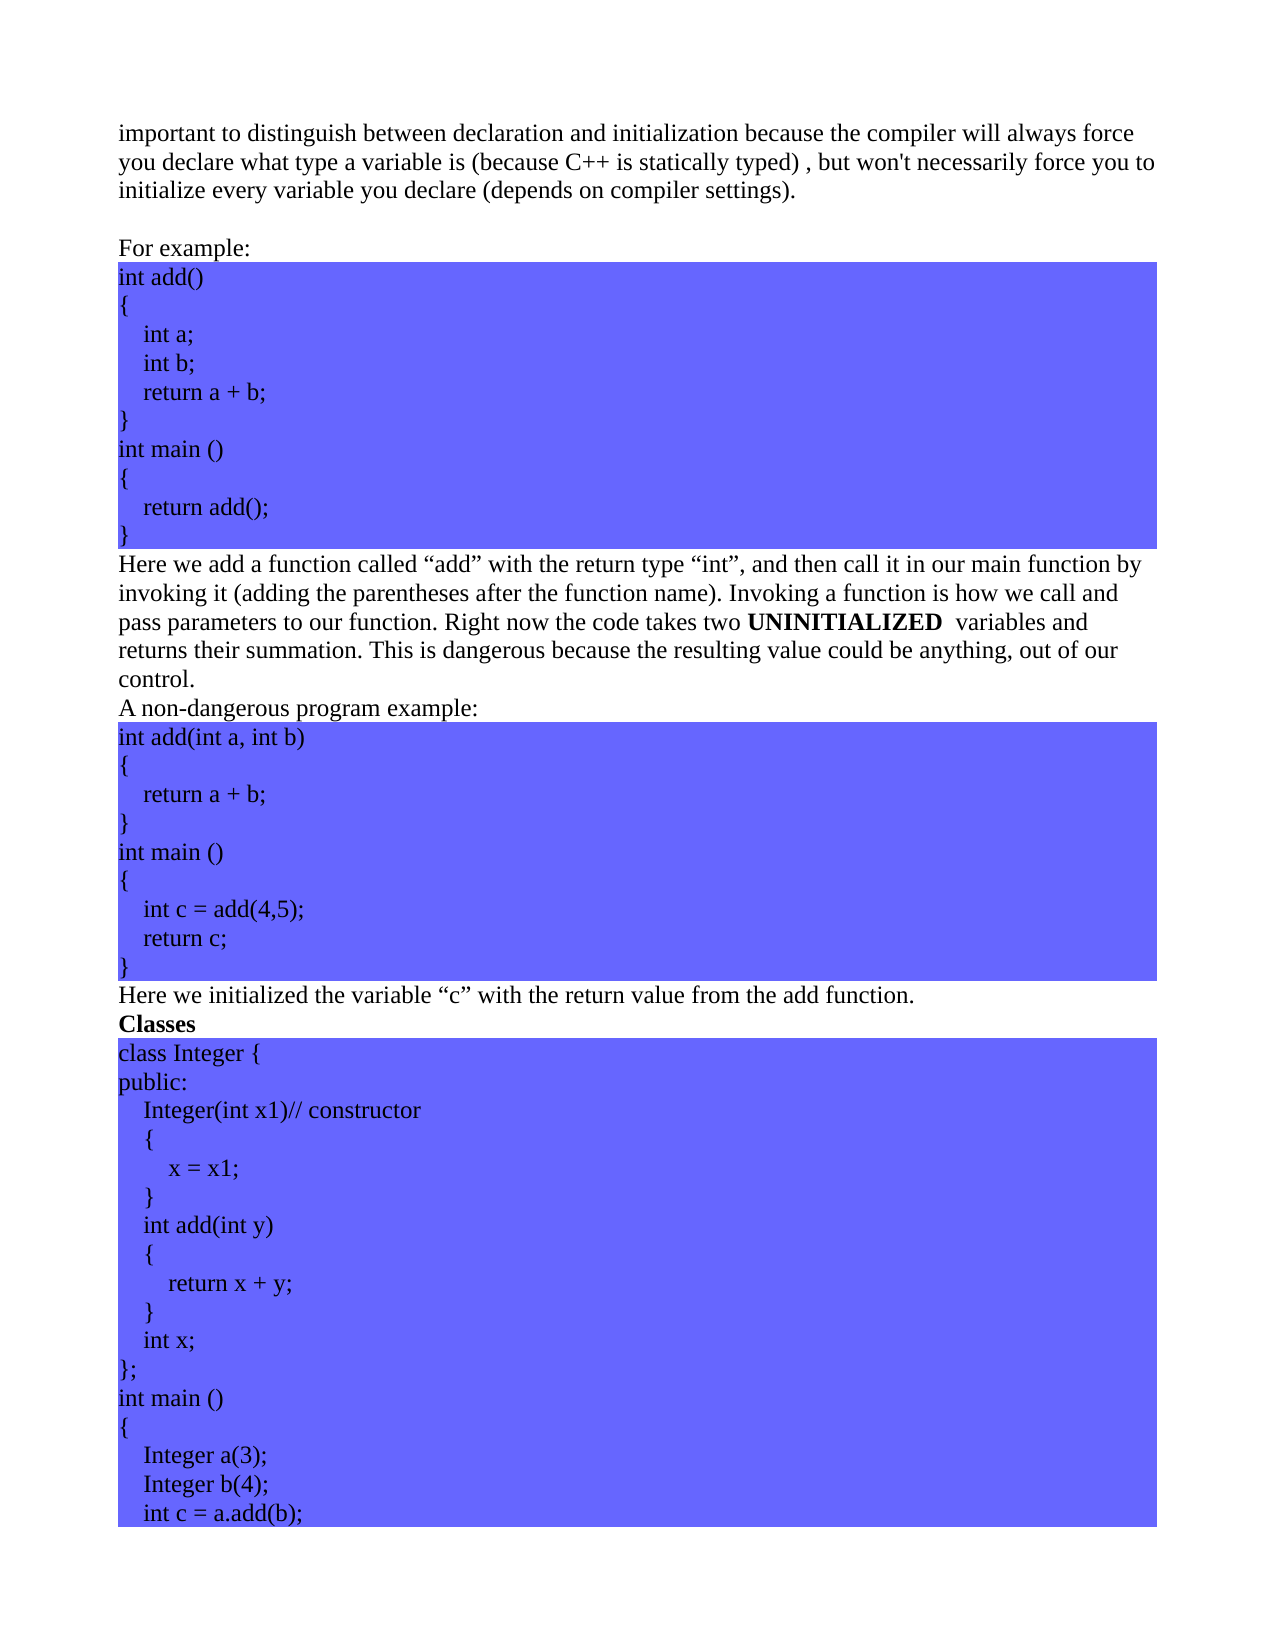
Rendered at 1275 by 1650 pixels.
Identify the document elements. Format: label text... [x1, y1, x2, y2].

text { [118, 1239, 1157, 1268]
text return add(); [118, 492, 1157, 521]
text Integer a(3); [118, 1441, 1157, 1469]
text } [118, 1182, 1157, 1211]
text return a + b; [118, 779, 1157, 808]
text int x; [118, 1326, 1157, 1354]
text { [118, 1124, 1157, 1153]
text Here we add a function called “add” with the return type “int”, and then call it in our main function by invoking it (adding the parentheses after the function name). Invoking a function is how we call and pass parameters to our function. Right now the code takes two UNINITIALIZED variables and returns their summation. This is dangerous because the resulting value could be anything, out of our control. [118, 549, 1157, 693]
text int add(int y) [118, 1211, 1157, 1239]
text return a + b; [118, 377, 1157, 406]
text class Integer { [118, 1038, 1157, 1067]
text Here we initialized the variable “c” with the return value from the add function. [118, 981, 1157, 1009]
text { [118, 291, 1157, 319]
text { [118, 866, 1157, 894]
text } [118, 521, 1157, 549]
text { [118, 463, 1157, 492]
text { [118, 1412, 1157, 1441]
text Integer b(4); [118, 1469, 1157, 1498]
text return c; [118, 923, 1157, 952]
text For example: [118, 233, 1157, 262]
text int b; [118, 348, 1157, 377]
text public: [118, 1067, 1157, 1096]
text }; [118, 1354, 1157, 1383]
text int add() [118, 262, 1157, 291]
text Classes [118, 1009, 1157, 1038]
text int add(int a, int b) [118, 722, 1157, 751]
text x = x1; [118, 1153, 1157, 1182]
text int main () [118, 1383, 1157, 1412]
text A non-dangerous program example: [118, 693, 1157, 722]
text Integer(int x1)// constructor [118, 1096, 1157, 1124]
text int main () [118, 837, 1157, 866]
text } [118, 952, 1157, 981]
text important to distinguish between declaration and initialization because the compiler will always force you declare what type a variable is (because C++ is statically typed) , but won't necessarily force you to initialize every variable you declare (depends on compiler settings). [118, 118, 1157, 204]
text { [118, 751, 1157, 779]
text int main () [118, 434, 1157, 463]
text return x + y; [118, 1268, 1157, 1297]
text int c = a.add(b); [118, 1498, 1157, 1527]
text } [118, 406, 1157, 434]
text } [118, 808, 1157, 837]
text int c = add(4,5); [118, 894, 1157, 923]
text int a; [118, 319, 1157, 348]
text } [118, 1297, 1157, 1326]
